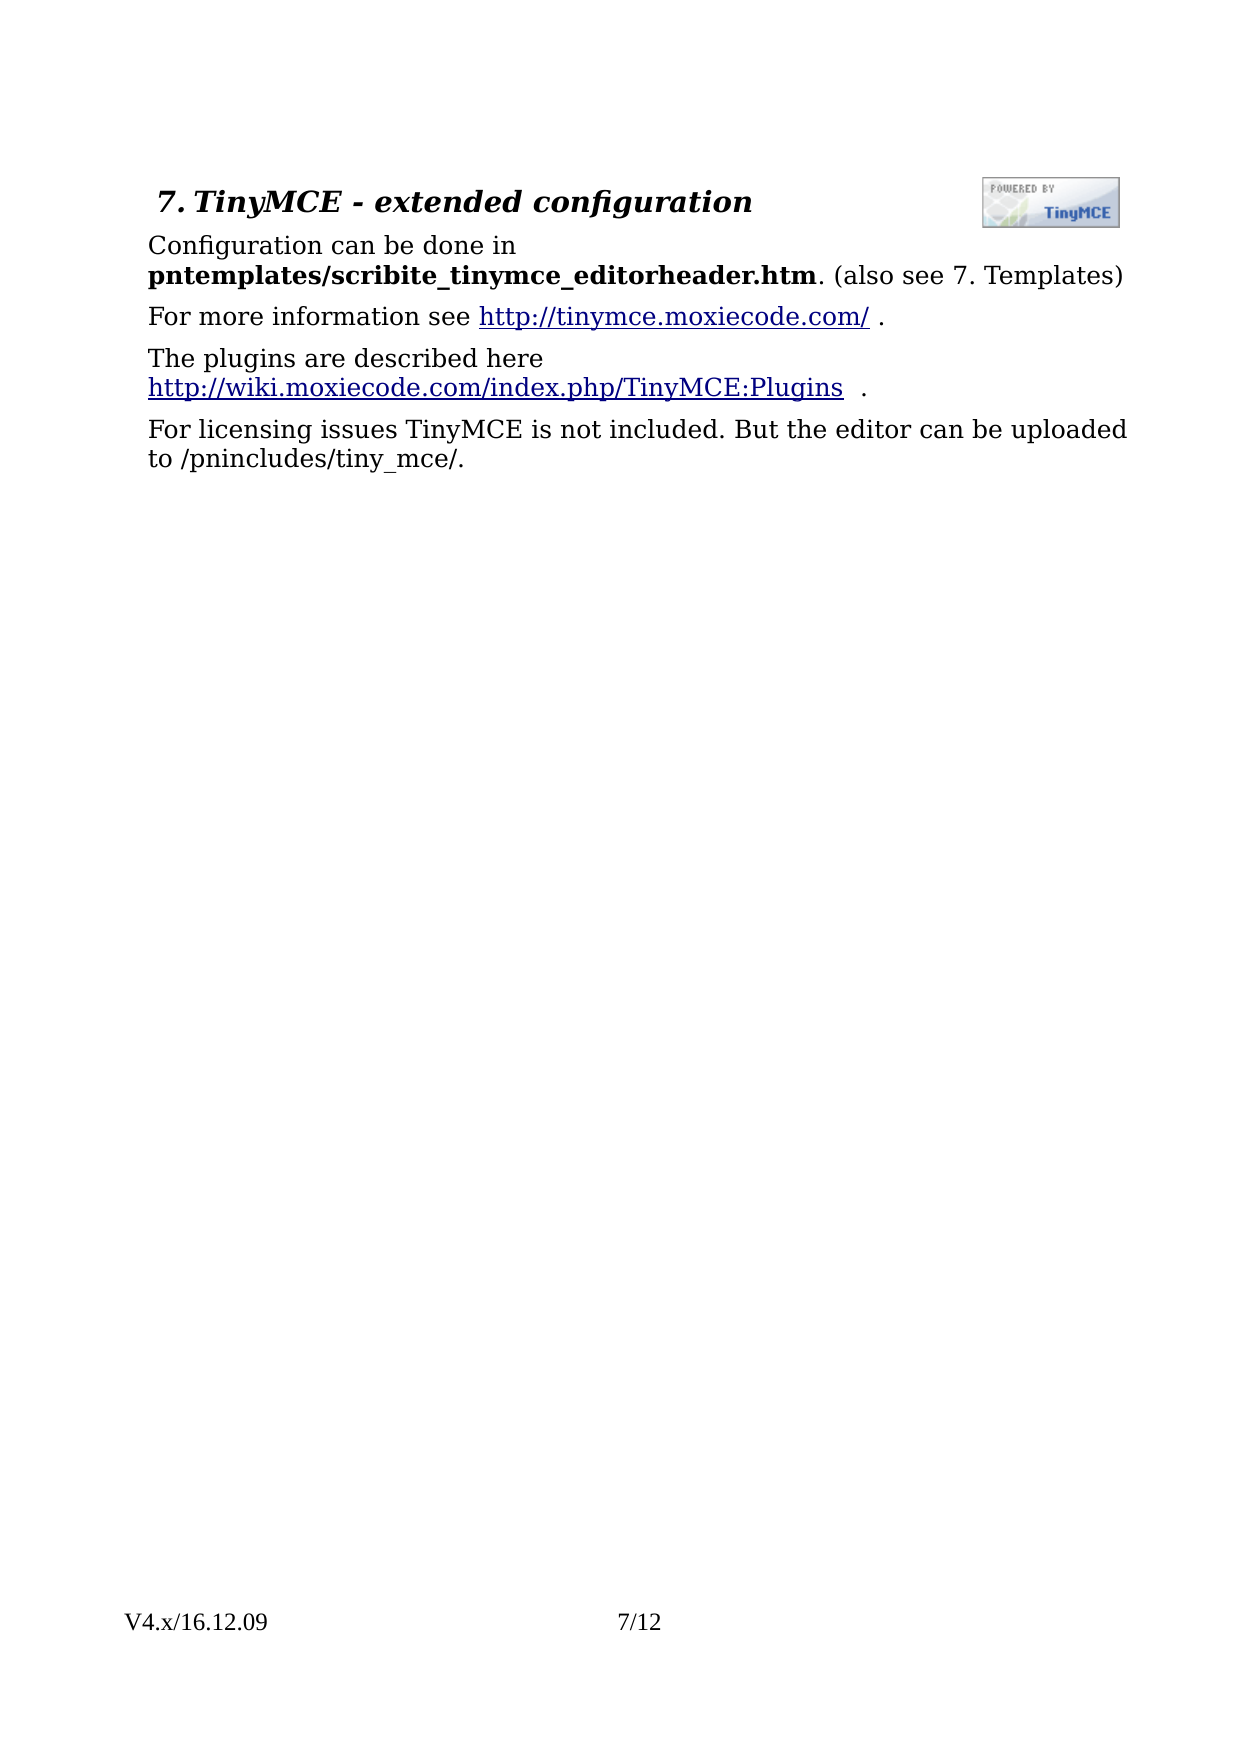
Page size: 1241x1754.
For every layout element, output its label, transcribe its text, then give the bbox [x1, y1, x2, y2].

text Configuration can be done in pntemplates/scribite_tinymce_editorheader.htm. (also see 7. Templates) [148, 232, 1160, 290]
subtitle TinyMCE - extended configuration [156, 185, 982, 219]
picture [982, 177, 1120, 228]
subtitle [1120, 185, 1160, 219]
text For licensing issues TinyMCE is not included. But the editor can be uploaded to /pnincludes/tiny_mce/. [148, 415, 1160, 473]
text For more information see http://tinymce.moxiecode.com/ . [148, 303, 1160, 332]
text The plugins are described here http://wiki.moxiecode.com/index.php/TinyMCE:Plugins . [148, 344, 1160, 403]
